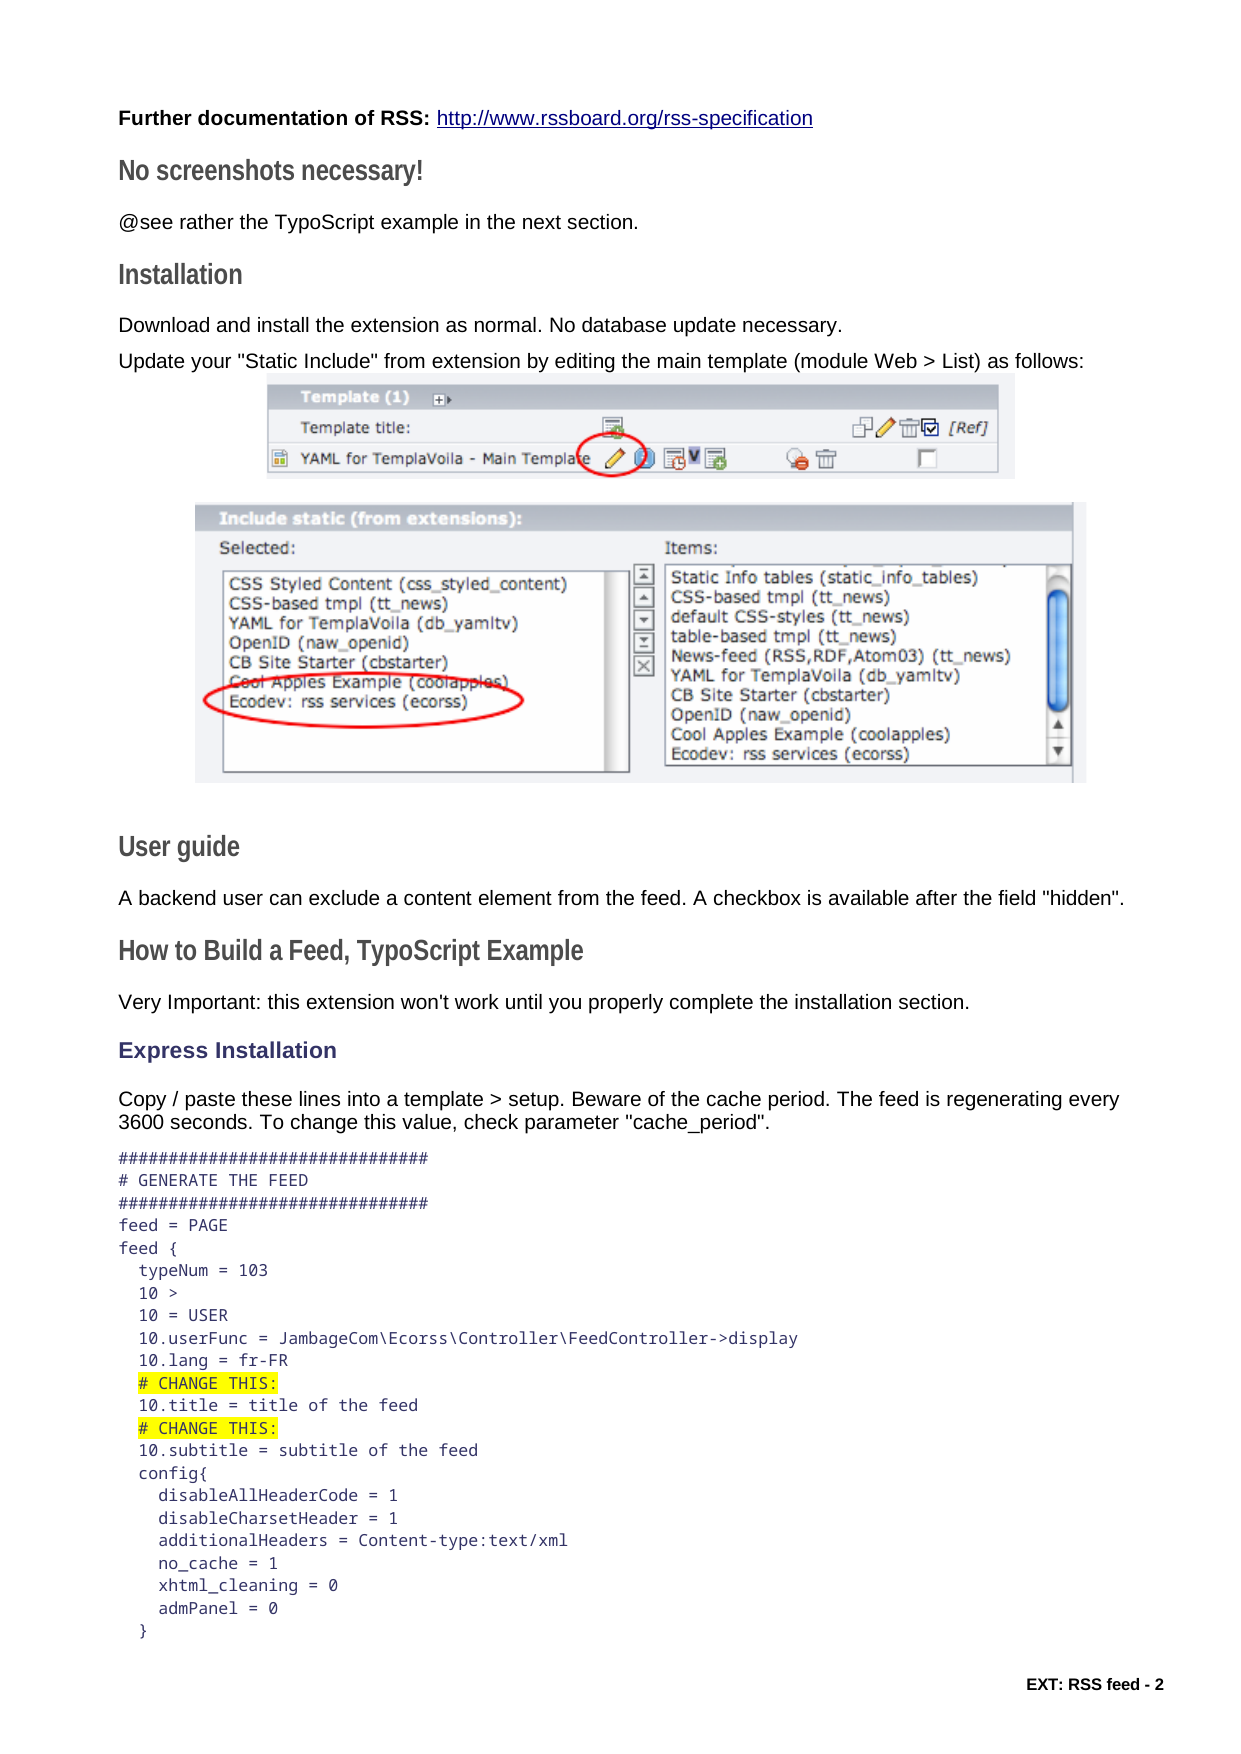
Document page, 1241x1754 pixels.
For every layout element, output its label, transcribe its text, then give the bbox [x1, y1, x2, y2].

text 10 > [118, 1282, 1163, 1304]
subtitle No screenshots necessary! [118, 153, 1163, 186]
text ############################### [118, 1147, 1163, 1169]
text feed { [118, 1237, 1163, 1259]
text disableAllHeaderCode = 1 [118, 1484, 1163, 1507]
text ############################### [118, 1192, 1163, 1214]
picture [266, 373, 1015, 479]
text feed = PAGE [118, 1214, 1163, 1237]
subtitle How to Build a Feed, TypoScript Example [118, 934, 1163, 967]
subtitle Installation [118, 257, 1163, 290]
text Copy / paste these lines into a template > setup. Beware of the cache period. The feed is regenerating every 3600 seconds. To change this value, check parameter "cache_period". [118, 1087, 1163, 1134]
text 10.subtitle = subtitle of the feed [118, 1439, 1163, 1462]
text 10.lang = fr-FR [118, 1349, 1163, 1372]
subtitle User guide [118, 830, 1163, 863]
text additionalHeaders = Content-type:text/xml [118, 1529, 1163, 1552]
subtitle Express Installation [118, 1037, 1163, 1063]
text 10 = USER [118, 1304, 1163, 1327]
text Update your "Static Include" from extension by editing the main template (module Web > List) as follows: [118, 350, 1163, 373]
text A backend user can exclude a content element from the feed. A checkbox is available after the field "hidden". [118, 886, 1163, 910]
text admPanel = 0 [118, 1597, 1163, 1619]
text Further documentation of RSS: http://www.rssboard.org/rss-specification [118, 106, 1163, 130]
text no_cache = 1 [118, 1552, 1163, 1574]
text @see rather the TypoScript example in the next section. [118, 210, 1163, 234]
text xhtml_cleaning = 0 [118, 1574, 1163, 1597]
text # CHANGE THIS: [118, 1372, 1163, 1394]
text config{ [118, 1462, 1163, 1484]
text # GENERATE THE FEED [118, 1169, 1163, 1192]
text 10.title = title of the feed [118, 1394, 1163, 1417]
text 10.userFunc = JambageCom\Ecorss\Controller\FeedController->display [118, 1327, 1163, 1349]
text Download and install the extension as normal. No database update necessary. [118, 314, 1163, 337]
text Very Important: this extension won't work until you properly complete the installation section. [118, 990, 1163, 1014]
text # CHANGE THIS: [118, 1417, 1163, 1439]
text disableCharsetHeader = 1 [118, 1507, 1163, 1529]
text } [118, 1619, 1163, 1642]
picture [195, 502, 1087, 783]
text typeNum = 103 [118, 1259, 1163, 1282]
